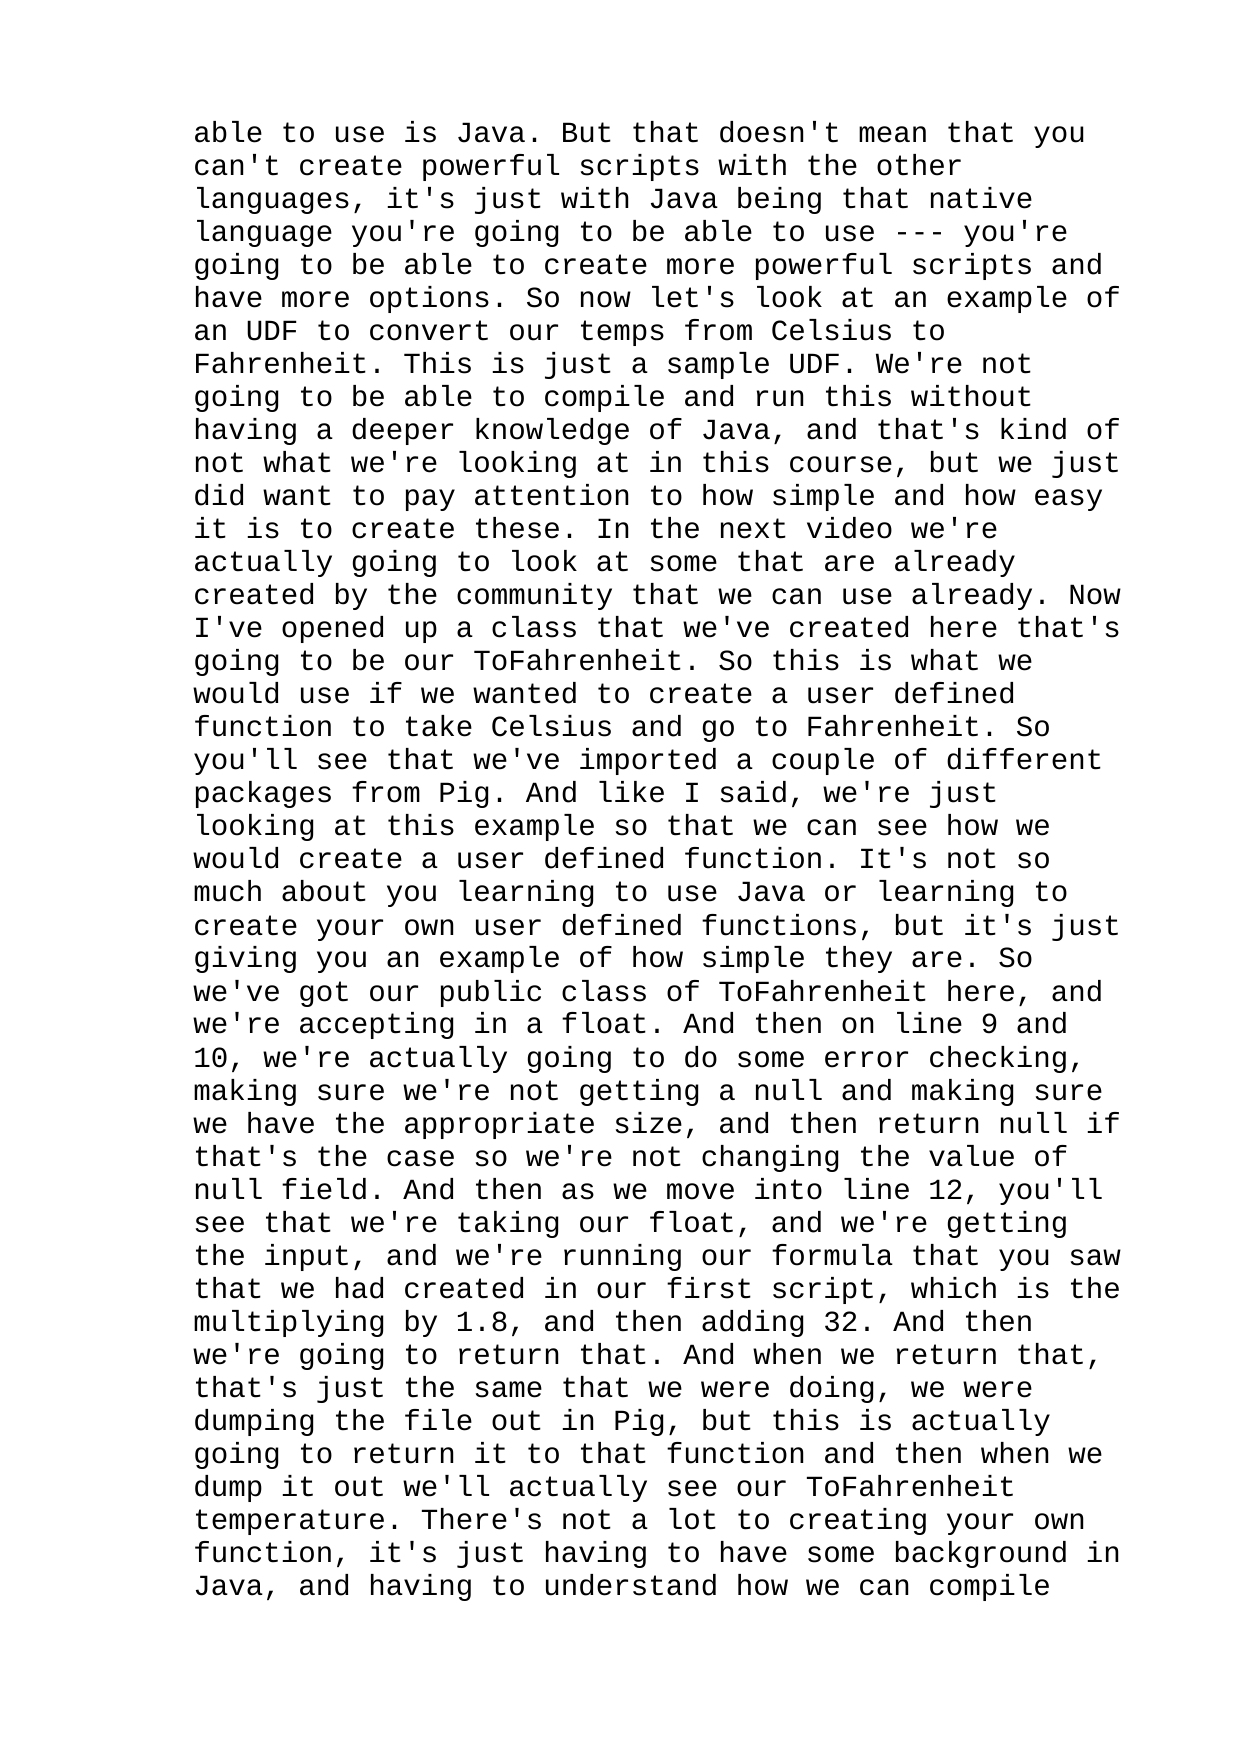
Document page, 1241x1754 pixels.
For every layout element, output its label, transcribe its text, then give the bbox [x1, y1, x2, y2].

list able to use is Java. But that doesn't mean that you can't create powerful scripts with the other languages, it's just with Java being that native language you're going to be able to use --- you're going to be able to create more powerful scripts and have more options. So now let's look at an example of an UDF to convert our temps from Celsius to Fahrenheit. This is just a sample UDF. We're not going to be able to compile and run this without having a deeper knowledge of Java, and that's kind of not what we're looking at in this course, but we just did want to pay attention to how simple and how easy it is to create these. In the next video we're actually going to look at some that are already created by the community that we can use already. Now I've opened up a class that we've created here that's going to be our ToFahrenheit. So this is what we would use if we wanted to create a user defined function to take Celsius and go to Fahrenheit. So you'll see that we've imported a couple of different packages from Pig. And like I said, we're just looking at this example so that we can see how we would create a user defined function. It's not so much about you learning to use Java or learning to create your own user defined functions, but it's just giving you an example of how simple they are. So we've got our public class of ToFahrenheit here, and we're accepting in a float. And then on line 9 and 10, we're actually going to do some error checking, making sure we're not getting a null and making sure we have the appropriate size, and then return null if that's the case so we're not changing the value of null field. And then as we move into line 12, you'll see that we're taking our float, and we're getting the input, and we're running our formula that you saw that we had created in our first script, which is the multiplying by 1.8, and then adding 32. And then we're going to return that. And when we return that, that's just the same that we were doing, we were dumping the file out in Pig, but this is actually going to return it to that function and then when we dump it out we'll actually see our ToFahrenheit temperature. There's not a lot to creating your own function, it's just having to have some background in Java, and having to understand how we can compile [156, 118, 1122, 1604]
